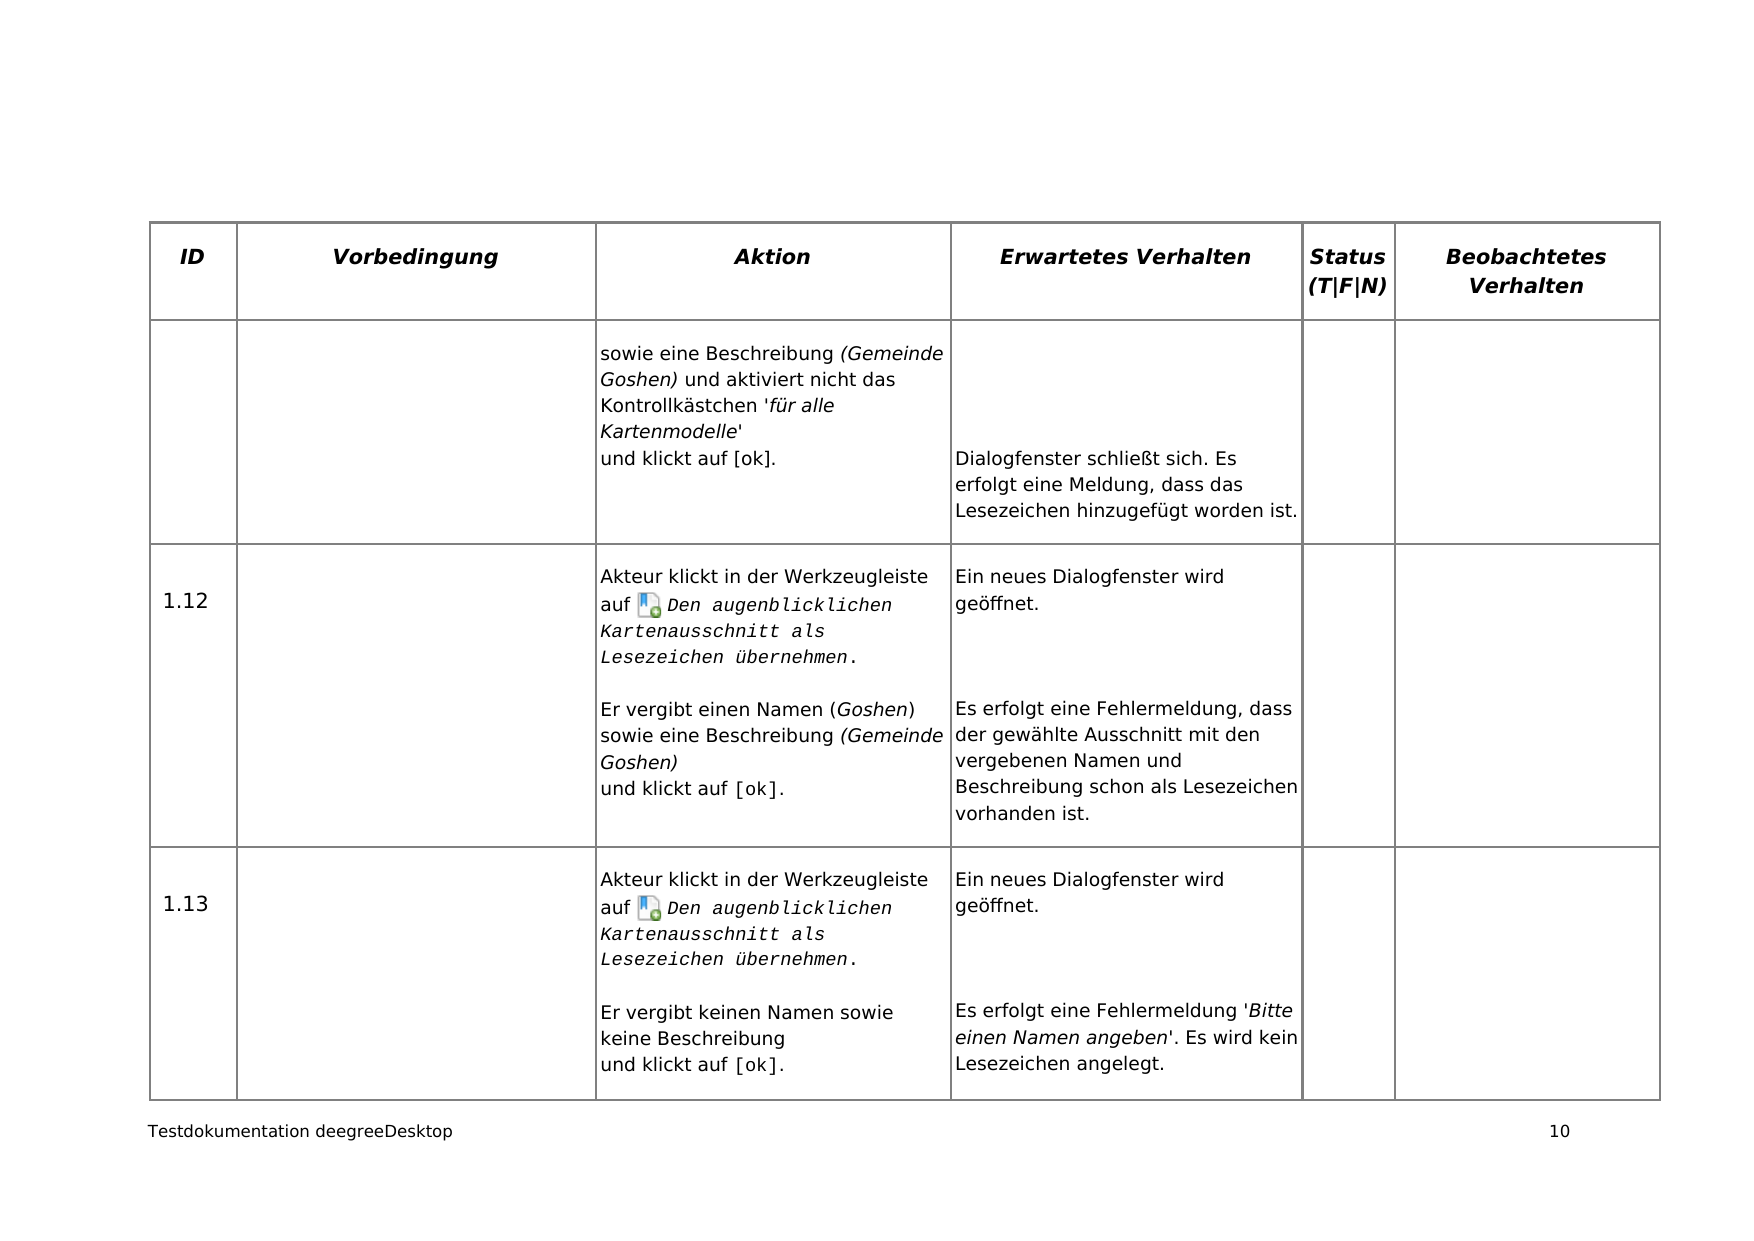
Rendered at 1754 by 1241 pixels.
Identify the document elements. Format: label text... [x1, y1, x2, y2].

table_cell Ein neues Dialogfenster wird geöffnet. Es erfolgt eine Fehlermeldung, dass der gewählte Ausschnitt mit den vergebenen Namen und Beschreibung schon als Lesezeichen vorhanden ist. [952, 545, 1301, 846]
table_cell [151, 321, 236, 543]
table_header Vorbedingung [238, 224, 595, 319]
table_cell sowie eine Beschreibung (Gemeinde Goshen) und aktiviert nicht das Kontrollkästchen 'für alle Kartenmodelle' und klickt auf [ok]. [597, 321, 950, 543]
table_cell [1304, 848, 1394, 1099]
table_cell Akteur klickt in der Werkzeugleiste auf Den augenblicklichen Kartenausschnitt als Lesezeichen übernehmen. Er vergibt einen Namen (Goshen) sowie eine Beschreibung (Gemeinde Goshen) und klickt auf [ok]. [597, 545, 950, 846]
table_cell Akteur klickt in der Werkzeugleiste auf Den augenblicklichen Kartenausschnitt als Lesezeichen übernehmen. Er vergibt keinen Namen sowie keine Beschreibung und klickt auf [ok]. [597, 848, 950, 1099]
table_cell [1396, 321, 1659, 543]
table_cell Ein neues Dialogfenster wird geöffnet. Es erfolgt eine Fehlermeldung 'Bitte einen Namen angeben'. Es wird kein Lesezeichen angelegt. [952, 848, 1301, 1099]
table_header ID [151, 224, 236, 319]
picture [636, 592, 662, 618]
table_cell [1396, 545, 1659, 846]
table_header Status (T|F|N) [1304, 224, 1394, 319]
table_cell [238, 848, 595, 1099]
table_header Aktion [597, 224, 950, 319]
table_cell [238, 545, 595, 846]
table_cell [151, 848, 236, 1099]
table_header Erwartetes Verhalten [952, 224, 1301, 319]
table_header Beobachtetes Verhalten [1396, 224, 1659, 319]
table_cell [1304, 321, 1394, 543]
picture [636, 895, 662, 921]
table_cell [238, 321, 595, 543]
table_cell [151, 545, 236, 846]
table_cell [1304, 545, 1394, 846]
table_cell Dialogfenster schließt sich. Es erfolgt eine Meldung, dass das Lesezeichen hinzugefügt worden ist. [952, 321, 1301, 543]
table_cell [1396, 848, 1659, 1099]
